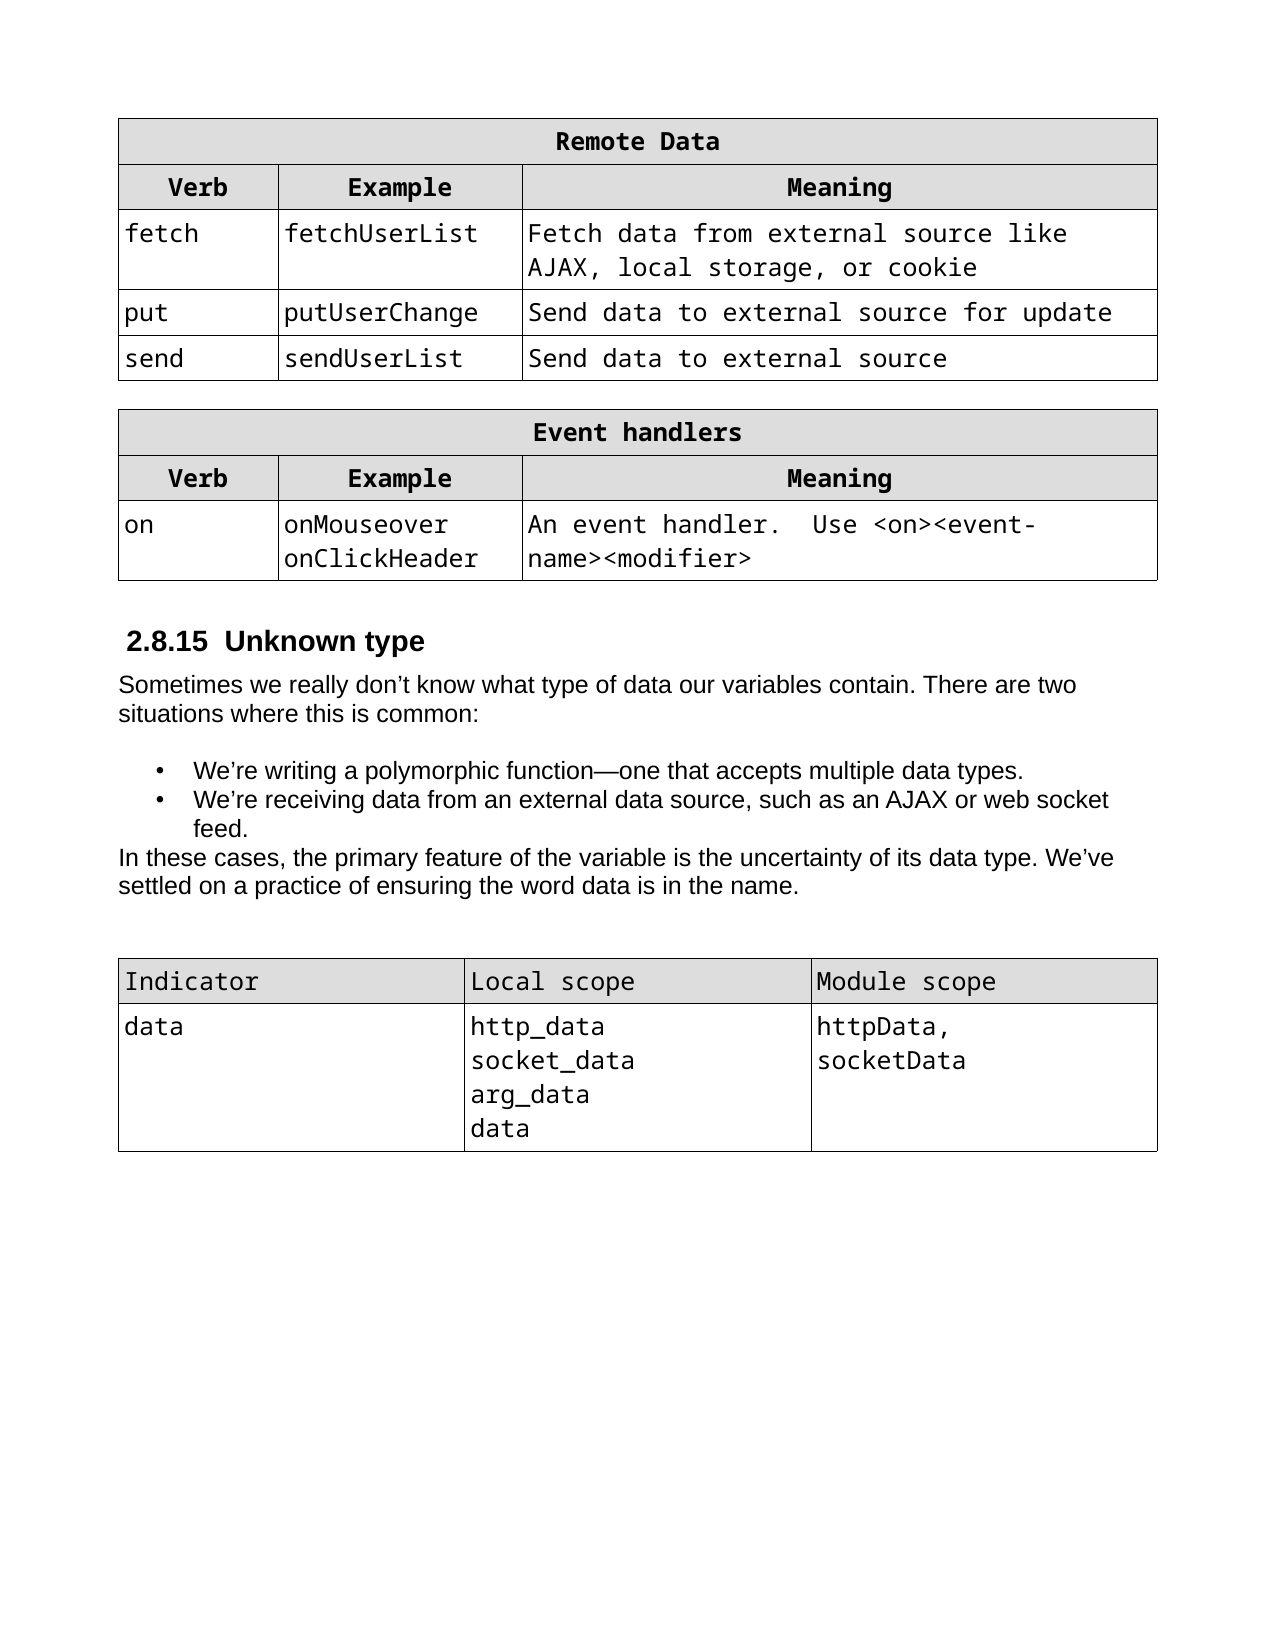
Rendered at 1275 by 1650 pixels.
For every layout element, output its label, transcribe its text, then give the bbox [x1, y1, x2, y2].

list We’re receiving data from an external data source, such as an AJAX or web socket feed. [156, 785, 1157, 842]
table_header Local scope [465, 959, 811, 1003]
table_cell fetch [119, 210, 278, 289]
table_cell Meaning [523, 165, 1157, 209]
table_header Event handlers [119, 410, 1157, 455]
table_cell put [119, 290, 278, 335]
table_cell Meaning [523, 456, 1157, 500]
table_cell on [119, 501, 278, 580]
text Sometimes we really don’t know what type of data our variables contain. There are two [118, 670, 1157, 698]
table_header Module scope [812, 959, 1157, 1003]
table_header Remote Data [119, 119, 1157, 164]
table_cell http_data socket_data arg_data data [465, 1004, 811, 1151]
text In these cases, the primary feature of the variable is the uncertainty of its data type. We’ve settled on a practice of ensuring the word data is in the name. [118, 842, 1157, 900]
table_cell send [119, 336, 278, 380]
table_cell data [119, 1004, 464, 1151]
table_cell httpData, socketData [812, 1004, 1157, 1151]
table_cell An event handler. Use <on><event-name><modifier> [523, 501, 1157, 580]
table_cell Verb [119, 165, 278, 209]
table_cell Send data to external source for update [523, 290, 1157, 335]
table_cell Send data to external source [523, 336, 1157, 380]
list We’re writing a polymorphic function—one that accepts multiple data types. [156, 756, 1157, 785]
table_cell Verb [119, 456, 278, 500]
table_cell sendUserList [279, 336, 522, 380]
table_cell onMouseover onClickHeader [279, 501, 522, 580]
table_cell Example [279, 456, 522, 500]
table_header Indicator [119, 959, 464, 1003]
subtitle Unknown type [118, 623, 1157, 657]
table_cell Fetch data from external source like AJAX, local storage, or cookie [523, 210, 1157, 289]
table_cell Example [279, 165, 522, 209]
text situations where this is common: [118, 698, 1157, 727]
table_cell putUserChange [279, 290, 522, 335]
table_cell fetchUserList [279, 210, 522, 289]
